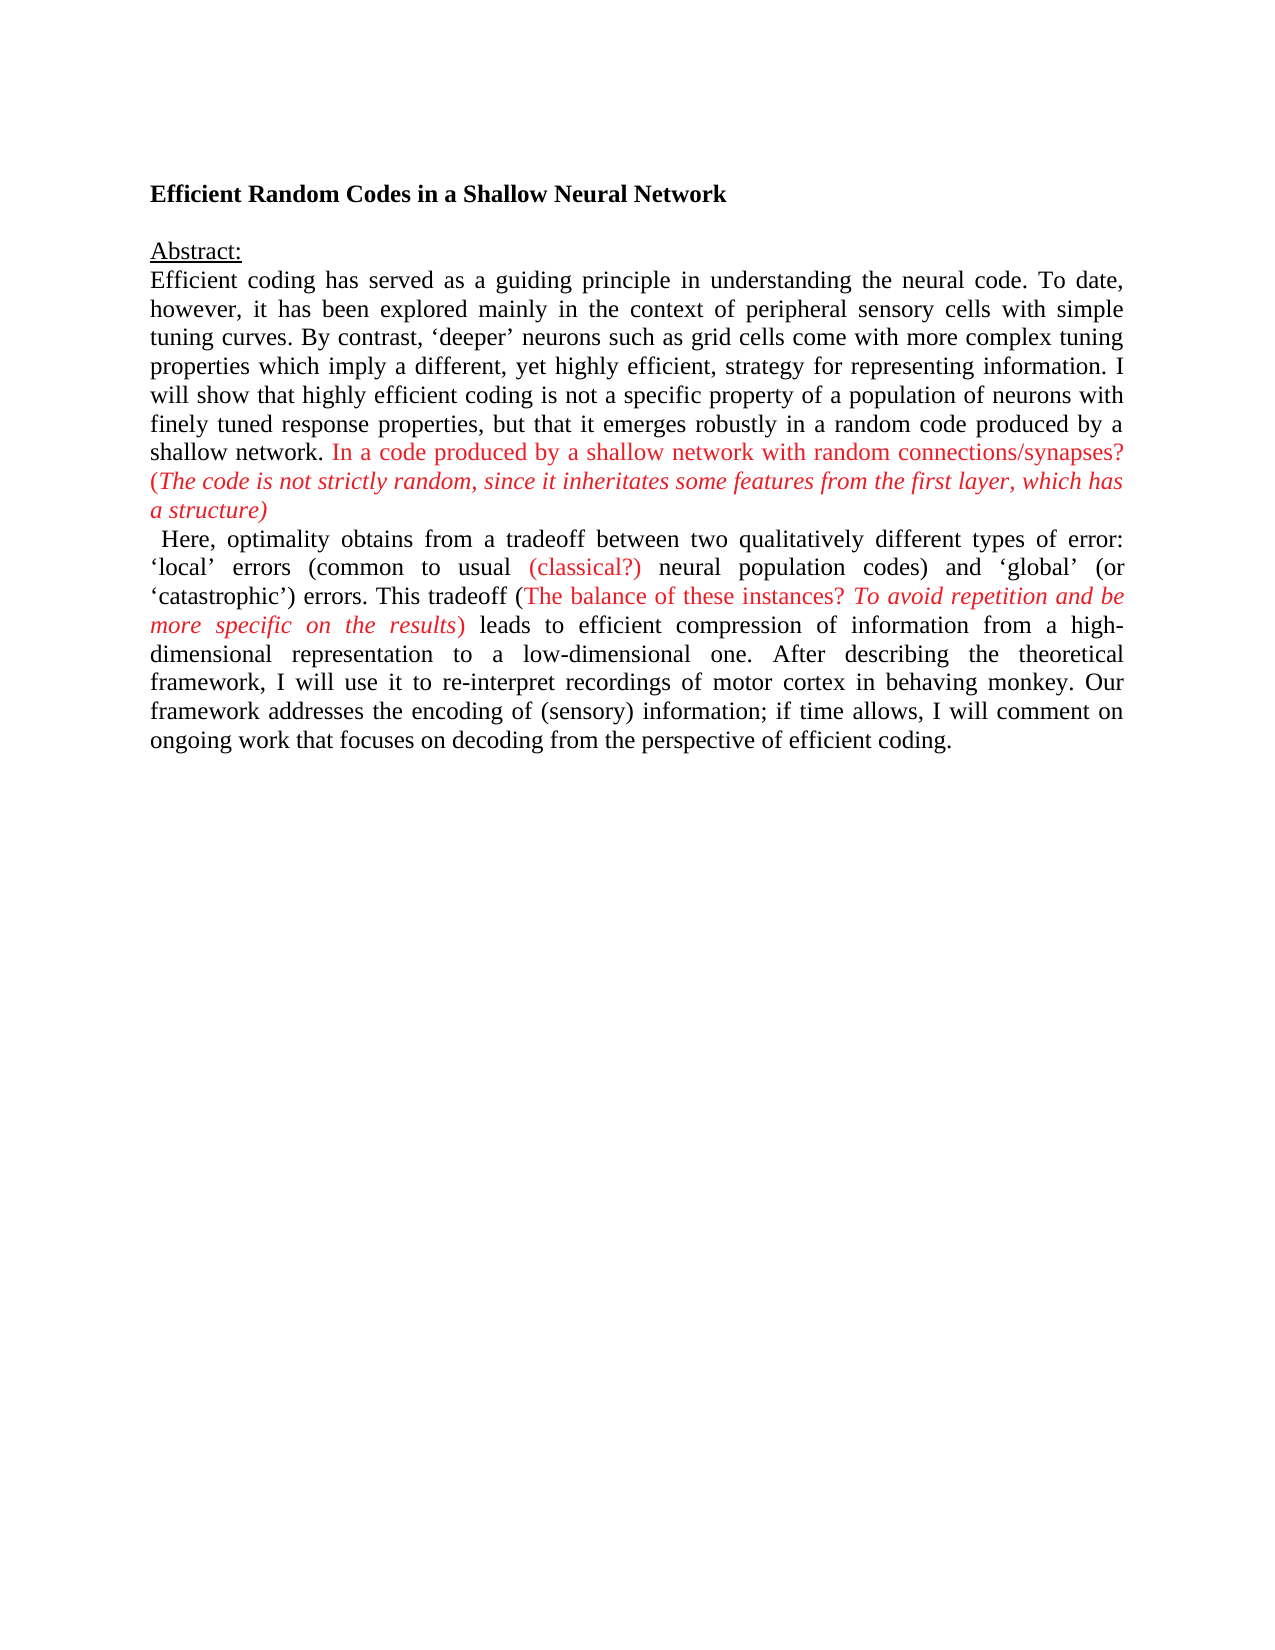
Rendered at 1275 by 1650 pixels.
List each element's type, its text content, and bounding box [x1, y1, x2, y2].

text Efficient Random Codes in a Shallow Neural Network [150, 179, 1125, 207]
text Here, optimality obtains from a tradeoff between two qualitatively different types of error: ‘local’ errors (common to usual (classical?) neural population codes) and ‘global’ (or ‘catastrophic’) errors. This tradeoff (The balance of these instances? To avoid repetition and be more specific on the results) leads to efficient compression of information from a high-dimensional representation to a low-dimensional one. After describing the theoretical framework, I will use it to re-interpret recordings of motor cortex in behaving monkey. Our framework addresses the encoding of (sensory) information; if time allows, I will comment on ongoing work that focuses on decoding from the perspective of efficient coding. [150, 524, 1125, 754]
text Abstract: [150, 236, 1125, 265]
text Efficient coding has served as a guiding principle in understanding the neural code. To date, however, it has been explored mainly in the context of peripheral sensory cells with simple tuning curves. By contrast, ‘deeper’ neurons such as grid cells come with more complex tuning properties which imply a different, yet highly efficient, strategy for representing information. I will show that highly efficient coding is not a specific property of a population of neurons with finely tuned response properties, but that it emerges robustly in a random code produced by a shallow network. In a code produced by a shallow network with random connections/synapses? (The code is not strictly random, since it inheritates some features from the first layer, which has a structure) [150, 265, 1125, 524]
